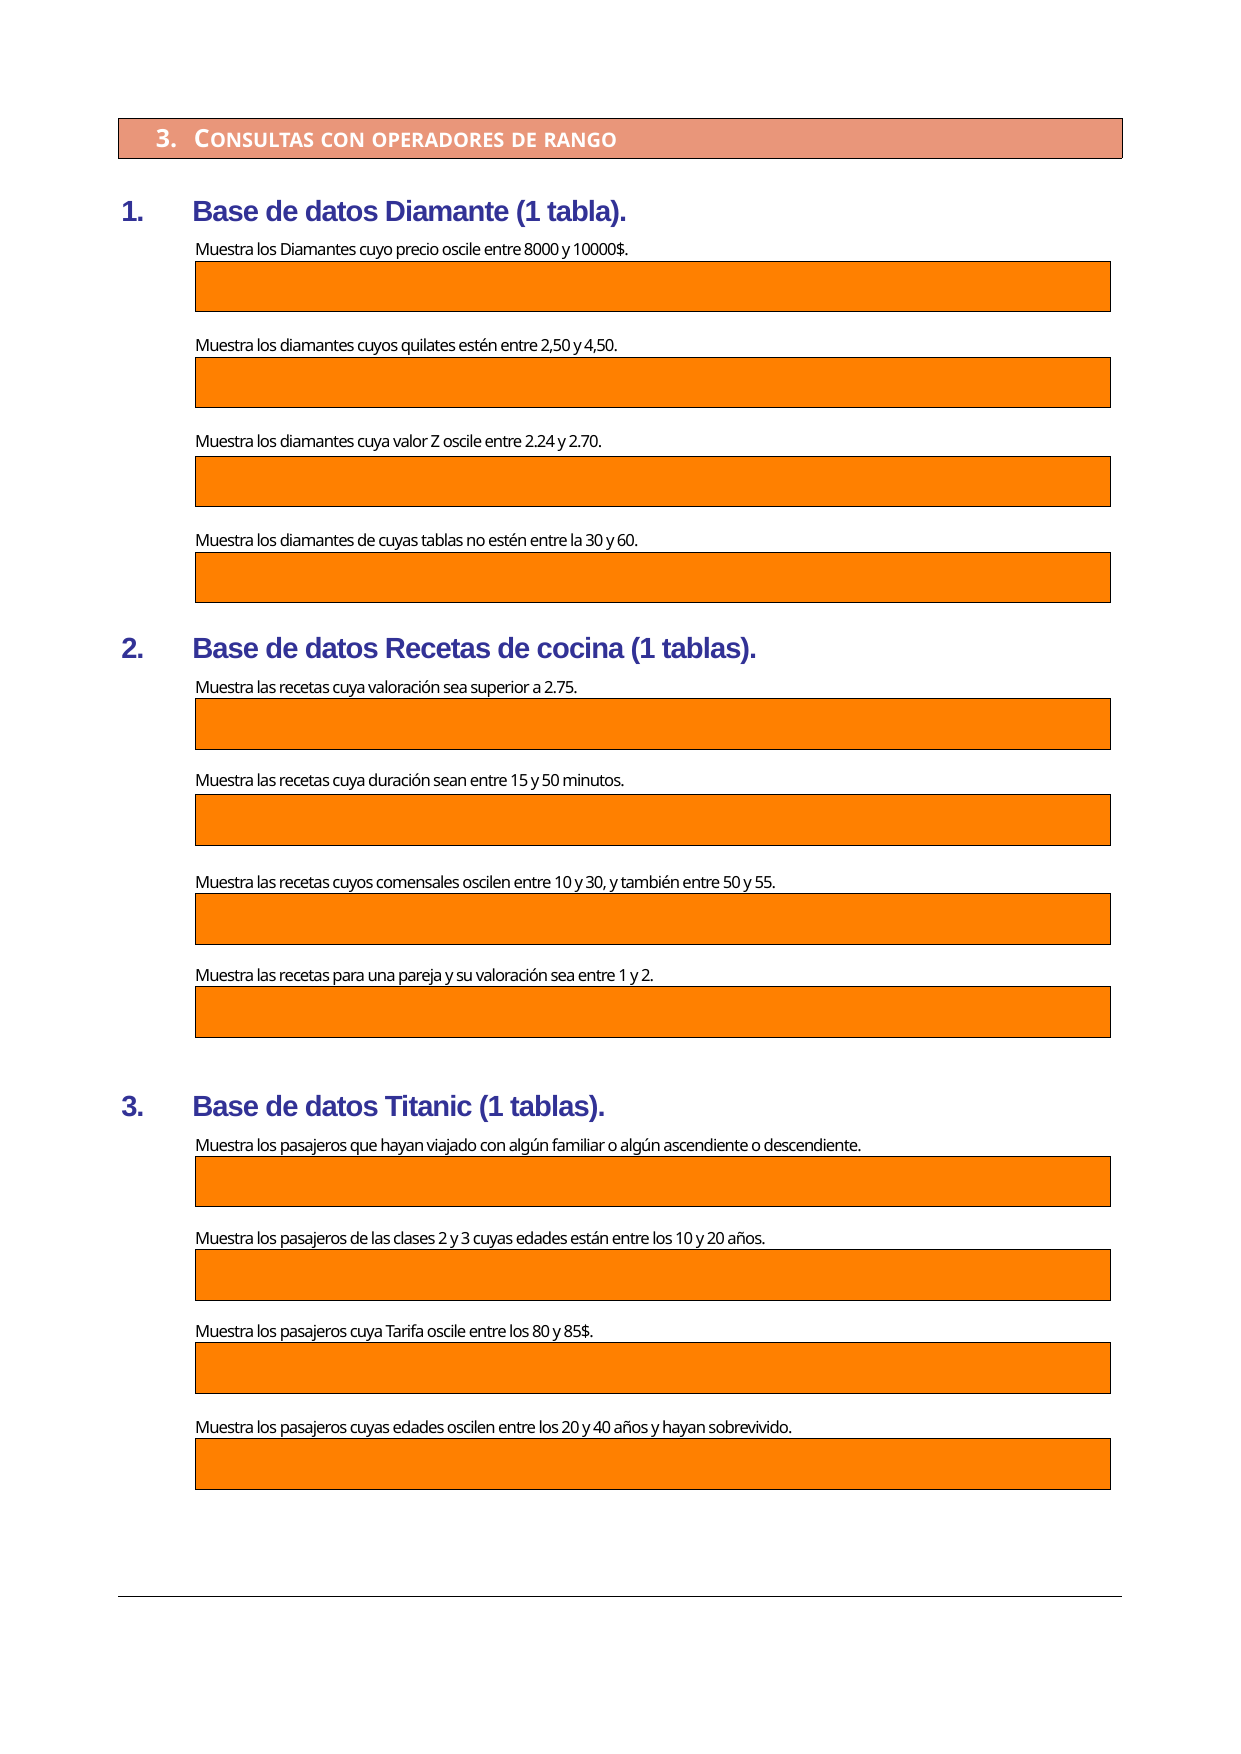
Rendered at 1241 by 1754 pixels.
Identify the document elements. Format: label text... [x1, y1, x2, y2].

text Muestra los pasajeros que hayan viajado con algún familiar o algún ascendiente o descendiente. [192, 1130, 1122, 1156]
text Muestra las recetas cuya valoración sea superior a 2.75. [192, 672, 1122, 698]
text Muestra los pasajeros cuya Tarifa oscile entre los 80 y 85$. [192, 1320, 1122, 1342]
text Muestra los diamantes cuyos quilates estén entre 2,50 y 4,50. [192, 334, 1122, 357]
text 1. Base de datos Diamante (1 tabla). [118, 191, 1122, 230]
text Muestra los diamantes de cuyas tablas no estén entre la 30 y 60. [192, 529, 1122, 552]
text Muestra los pasajeros cuyas edades oscilen entre los 20 y 40 años y hayan sobrevivido. [192, 1416, 1122, 1438]
text Muestra las recetas cuya duración sean entre 15 y 50 minutos. [192, 768, 1122, 794]
text Muestra los diamantes cuya valor Z oscile entre 2.24 y 2.70. [192, 430, 1122, 453]
text Muestra los Diamantes cuyo precio oscile entre 8000 y 10000$. [192, 235, 1122, 261]
text Muestra los pasajeros de las clases 2 y 3 cuyas edades están entre los 10 y 20 años. [192, 1226, 1122, 1249]
text 2. Base de datos Recetas de cocina (1 tablas). [118, 628, 1122, 667]
text 3. Base de datos Titanic (1 tablas). [118, 1086, 1122, 1125]
text Muestra las recetas cuyos comensales oscilen entre 10 y 30, y también entre 50 y 55. [192, 868, 1122, 893]
text Muestra las recetas para una pareja y su valoración sea entre 1 y 2. [192, 964, 1122, 986]
